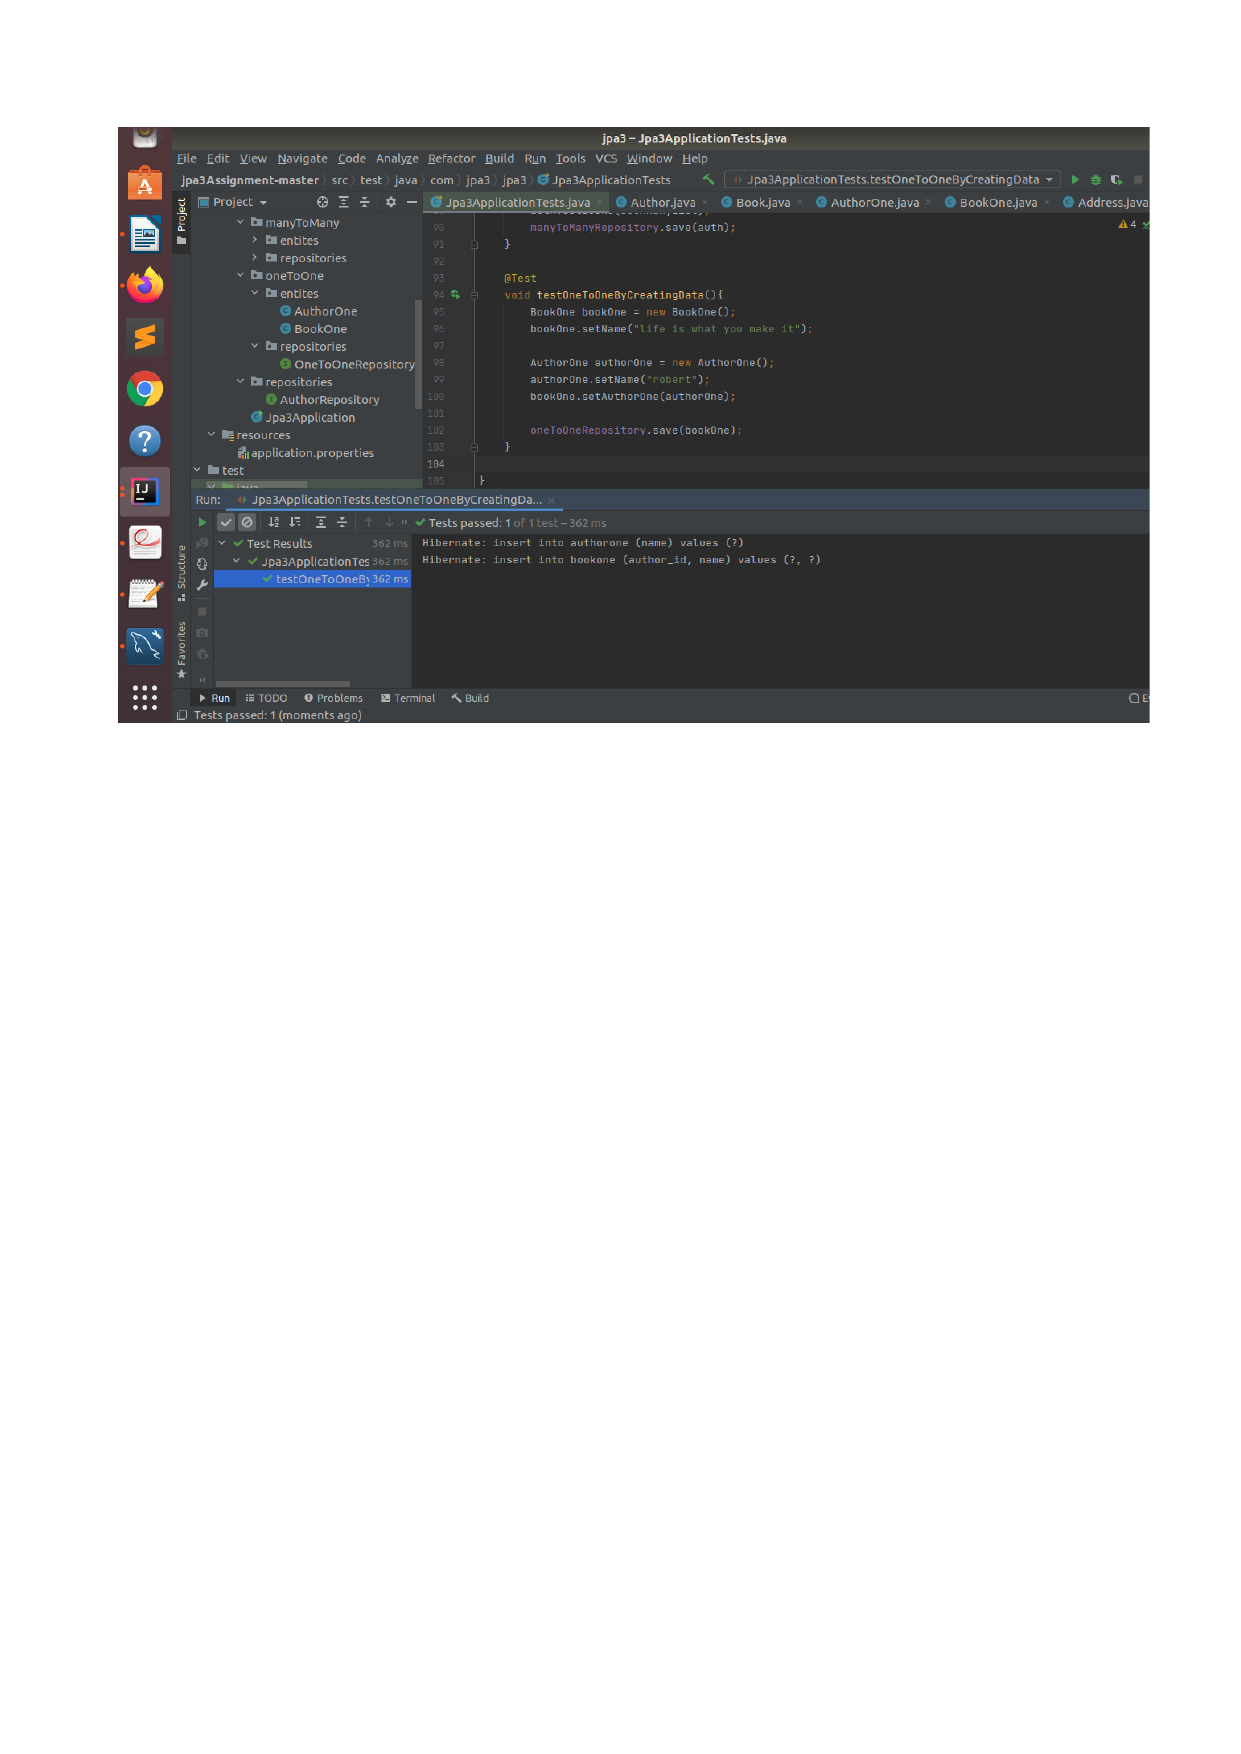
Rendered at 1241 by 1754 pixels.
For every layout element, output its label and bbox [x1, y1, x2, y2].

picture [118, 127, 1150, 723]
